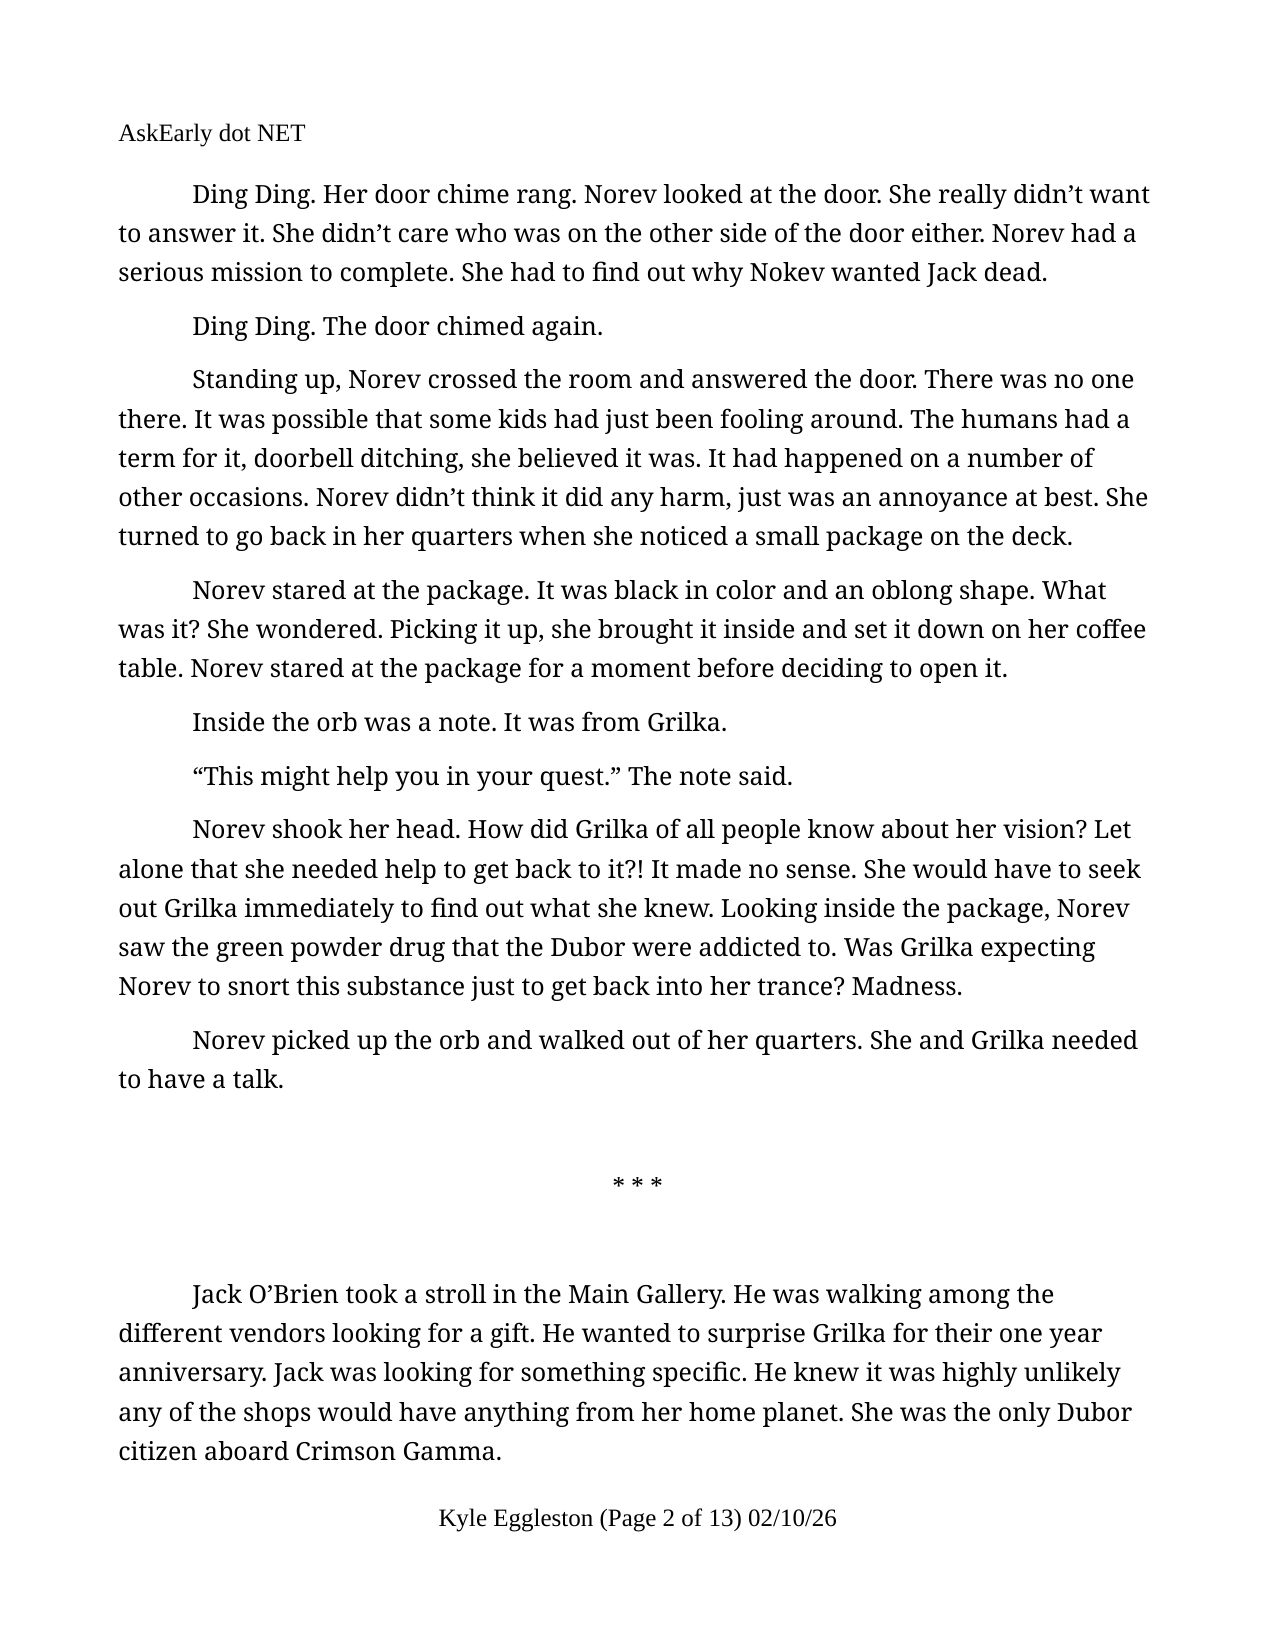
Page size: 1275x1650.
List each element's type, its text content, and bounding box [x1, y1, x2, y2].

text Standing up, Norev crossed the room and answered the door. There was no one there. It was possible that some kids had just been fooling around. The humans had a term for it, doorbell ditching, she believed it was. It had happened on a number of other occasions. Norev didn’t think it did any harm, just was an annoyance at best. She turned to go back in her quarters when she noticed a small package on the deck. [118, 362, 1157, 553]
text Inside the orb was a note. It was from Grilka. [118, 705, 1157, 739]
text Jack O’Brien took a stroll in the Main Gallery. He was walking among the different vendors looking for a gift. He wanted to surprise Grilka for their one year anniversary. Jack was looking for something specific. He knew it was highly unlikely any of the shops would have anything from her home planet. She was the only Dubor citizen aboard Crimson Gamma. [118, 1277, 1157, 1467]
text “This might help you in your quest.” The note said. [118, 758, 1157, 792]
text Norev stared at the package. It was black in color and an oblong shape. What was it? She wondered. Picking it up, she brought it inside and set it down on her coffee table. Norev stared at the package for a moment before deciding to open it. [118, 573, 1157, 685]
text Norev picked up the orb and walked out of her quarters. She and Grilka needed to have a talk. [118, 1023, 1157, 1096]
text * * * [118, 1169, 1157, 1203]
text Ding Ding. Her door chime rang. Norev looked at the door. She really didn’t want to answer it. She didn’t care who was on the other side of the door either. Norev had a serious mission to complete. She had to find out why Nokev wanted Jack dead. [118, 176, 1157, 289]
text Ding Ding. The door chimed again. [118, 308, 1157, 342]
text Norev shook her head. How did Grilka of all people know about her vision? Let alone that she needed help to get back to it?! It made no sense. She would have to seek out Grilka immediately to find out what she knew. Looking inside the package, Norev saw the green powder drug that the Dubor were addicted to. Was Grilka expecting Norev to snort this substance just to get back into her trance? Madness. [118, 812, 1157, 1003]
